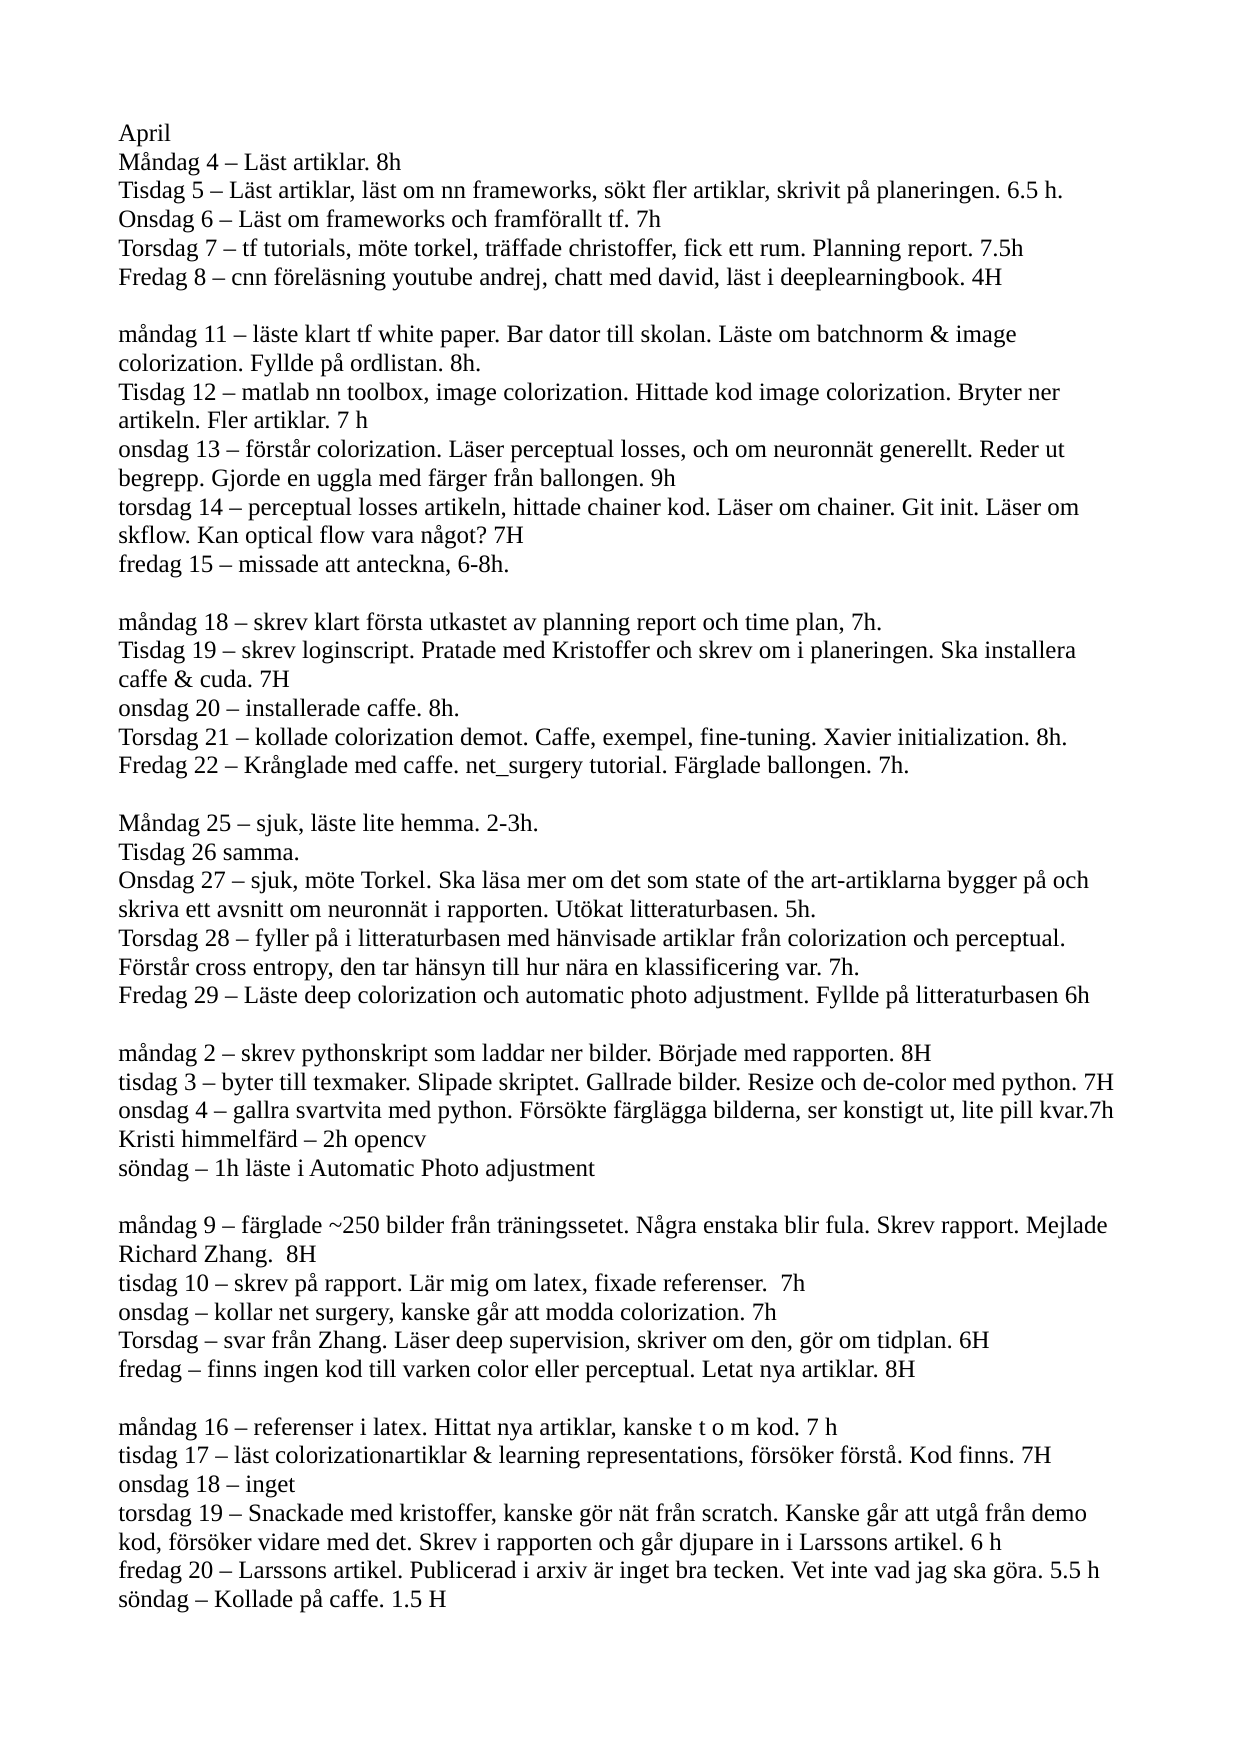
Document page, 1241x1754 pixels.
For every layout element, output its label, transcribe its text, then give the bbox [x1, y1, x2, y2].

text onsdag 20 – installerade caffe. 8h. [118, 693, 1122, 722]
text tisdag 3 – byter till texmaker. Slipade skriptet. Gallrade bilder. Resize och de-color med python. 7H [118, 1067, 1122, 1096]
text söndag – Kollade på caffe. 1.5 H [118, 1584, 1122, 1613]
text torsdag 14 – perceptual losses artikeln, hittade chainer kod. Läser om chainer. Git init. Läser om skflow. Kan optical flow vara något? 7H [118, 492, 1122, 549]
text måndag 16 – referenser i latex. Hittat nya artiklar, kanske t o m kod. 7 h [118, 1412, 1122, 1441]
text måndag 9 – färglade ~250 bilder från träningssetet. Några enstaka blir fula. Skrev rapport. Mejlade Richard Zhang. 8H [118, 1211, 1122, 1268]
text Torsdag 21 – kollade colorization demot. Caffe, exempel, fine-tuning. Xavier initialization. 8h. [118, 722, 1122, 751]
text Måndag 25 – sjuk, läste lite hemma. 2-3h. [118, 808, 1122, 837]
text Tisdag 12 – matlab nn toolbox, image colorization. Hittade kod image colorization. Bryter ner artikeln. Fler artiklar. 7 h [118, 377, 1122, 434]
text onsdag – kollar net surgery, kanske går att modda colorization. 7h [118, 1297, 1122, 1326]
text torsdag 19 – Snackade med kristoffer, kanske gör nät från scratch. Kanske går att utgå från demo kod, försöker vidare med det. Skrev i rapporten och går djupare in i Larssons artikel. 6 h [118, 1498, 1122, 1556]
text April [118, 118, 1122, 147]
text onsdag 4 – gallra svartvita med python. Försökte färglägga bilderna, ser konstigt ut, lite pill kvar.7h [118, 1096, 1122, 1124]
text onsdag 13 – förstår colorization. Läser perceptual losses, och om neuronnät generellt. Reder ut begrepp. Gjorde en uggla med färger från ballongen. 9h [118, 434, 1122, 492]
text Onsdag 6 – Läst om frameworks och framförallt tf. 7h [118, 204, 1122, 233]
text Tisdag 26 samma. [118, 837, 1122, 866]
text fredag 20 – Larssons artikel. Publicerad i arxiv är inget bra tecken. Vet inte vad jag ska göra. 5.5 h [118, 1556, 1122, 1584]
text Tisdag 19 – skrev loginscript. Pratade med Kristoffer och skrev om i planeringen. Ska installera caffe & cuda. 7H [118, 636, 1122, 693]
text Torsdag 7 – tf tutorials, möte torkel, träffade christoffer, fick ett rum. Planning report. 7.5h [118, 233, 1122, 262]
text tisdag 17 – läst colorizationartiklar & learning representations, försöker förstå. Kod finns. 7H [118, 1441, 1122, 1469]
text Onsdag 27 – sjuk, möte Torkel. Ska läsa mer om det som state of the art-artiklarna bygger på och skriva ett avsnitt om neuronnät i rapporten. Utökat litteraturbasen. 5h. [118, 866, 1122, 923]
text Fredag 22 – Krånglade med caffe. net_surgery tutorial. Färglade ballongen. 7h. [118, 751, 1122, 779]
text måndag 11 – läste klart tf white paper. Bar dator till skolan. Läste om batchnorm & image colorization. Fyllde på ordlistan. 8h. [118, 319, 1122, 377]
text tisdag 10 – skrev på rapport. Lär mig om latex, fixade referenser. 7h [118, 1268, 1122, 1297]
text måndag 18 – skrev klart första utkastet av planning report och time plan, 7h. [118, 607, 1122, 636]
text onsdag 18 – inget [118, 1469, 1122, 1498]
text Tisdag 5 – Läst artiklar, läst om nn frameworks, sökt fler artiklar, skrivit på planeringen. 6.5 h. [118, 176, 1122, 204]
text Måndag 4 – Läst artiklar. 8h [118, 147, 1122, 176]
text Kristi himmelfärd – 2h opencv [118, 1124, 1122, 1153]
text Fredag 8 – cnn föreläsning youtube andrej, chatt med david, läst i deeplearningbook. 4H [118, 262, 1122, 291]
text Torsdag 28 – fyller på i litteraturbasen med hänvisade artiklar från colorization och perceptual. Förstår cross entropy, den tar hänsyn till hur nära en klassificering var. 7h. [118, 923, 1122, 981]
text Torsdag – svar från Zhang. Läser deep supervision, skriver om den, gör om tidplan. 6H [118, 1326, 1122, 1354]
text fredag 15 – missade att anteckna, 6-8h. [118, 549, 1122, 578]
text fredag – finns ingen kod till varken color eller perceptual. Letat nya artiklar. 8H [118, 1354, 1122, 1383]
text måndag 2 – skrev pythonskript som laddar ner bilder. Började med rapporten. 8H [118, 1038, 1122, 1067]
text Fredag 29 – Läste deep colorization och automatic photo adjustment. Fyllde på litteraturbasen 6h [118, 981, 1122, 1009]
text söndag – 1h läste i Automatic Photo adjustment [118, 1153, 1122, 1182]
